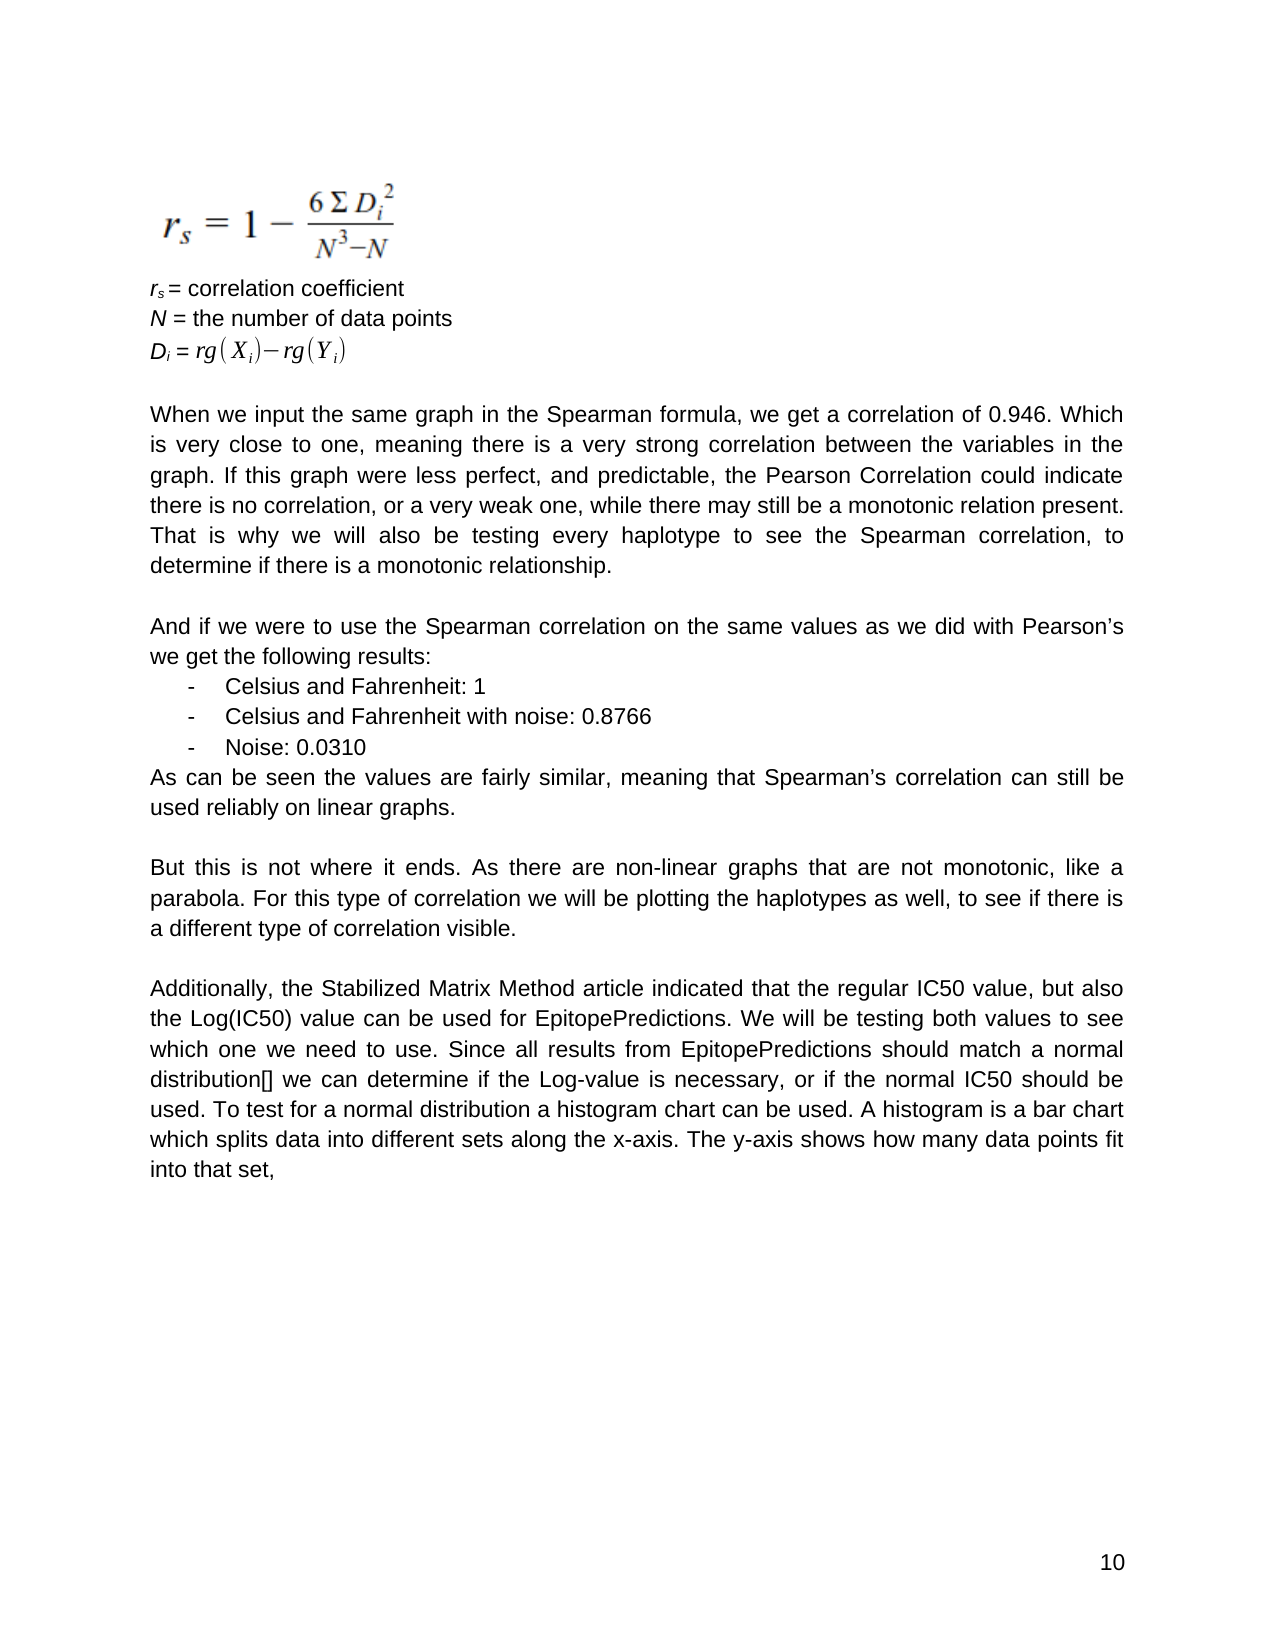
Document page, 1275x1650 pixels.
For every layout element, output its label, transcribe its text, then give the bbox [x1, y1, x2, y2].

text But this is not where it ends. As there are non-linear graphs that are not monotonic, like a parabola. For this type of correlation we will be plotting the haplotypes as well, to see if there is a different type of correlation visible. [150, 854, 1125, 941]
text As can be seen the values are fairly similar, meaning that Spearman’s correlation can still be used reliably on linear graphs. [150, 764, 1125, 820]
list Celsius and Fahrenheit with noise: 0.8766 [187, 703, 1125, 729]
list Celsius and Fahrenheit: 1 [187, 673, 1125, 699]
text N = the number of data points [150, 305, 1125, 331]
text rs = correlation coefficient [150, 275, 1125, 301]
text Additionally, the Stabilized Matrix Method article indicated that the regular IC50 value, but also the Log(IC50) value can be used for EpitopePredictions. We will be testing both values to see which one we need to use. Since all results from EpitopePredictions should match a normal distribution[] we can determine if the Log-value is necessary, or if the normal IC50 should be used. To test for a normal distribution a histogram chart can be used. A histogram is a bar chart which splits data into different sets along the x-axis. The y-axis shows how many data points fit into that set, [150, 975, 1125, 1183]
picture [150, 177, 419, 271]
text Di = [150, 335, 1125, 367]
text When we input the same graph in the Spearman formula, we get a correlation of 0.946. Which is very close to one, meaning there is a very strong correlation between the variables in the graph. If this graph were less perfect, and predictable, the Pearson Correlation could indicate there is no correlation, or a very weak one, while there may still be a monotonic relation present. That is why we will also be testing every haplotype to see the Spearman correlation, to determine if there is a monotonic relationship. [150, 401, 1125, 578]
text And if we were to use the Spearman correlation on the same values as we did with Pearson’s we get the following results: [150, 613, 1125, 669]
list Noise: 0.0310 [187, 733, 1125, 760]
